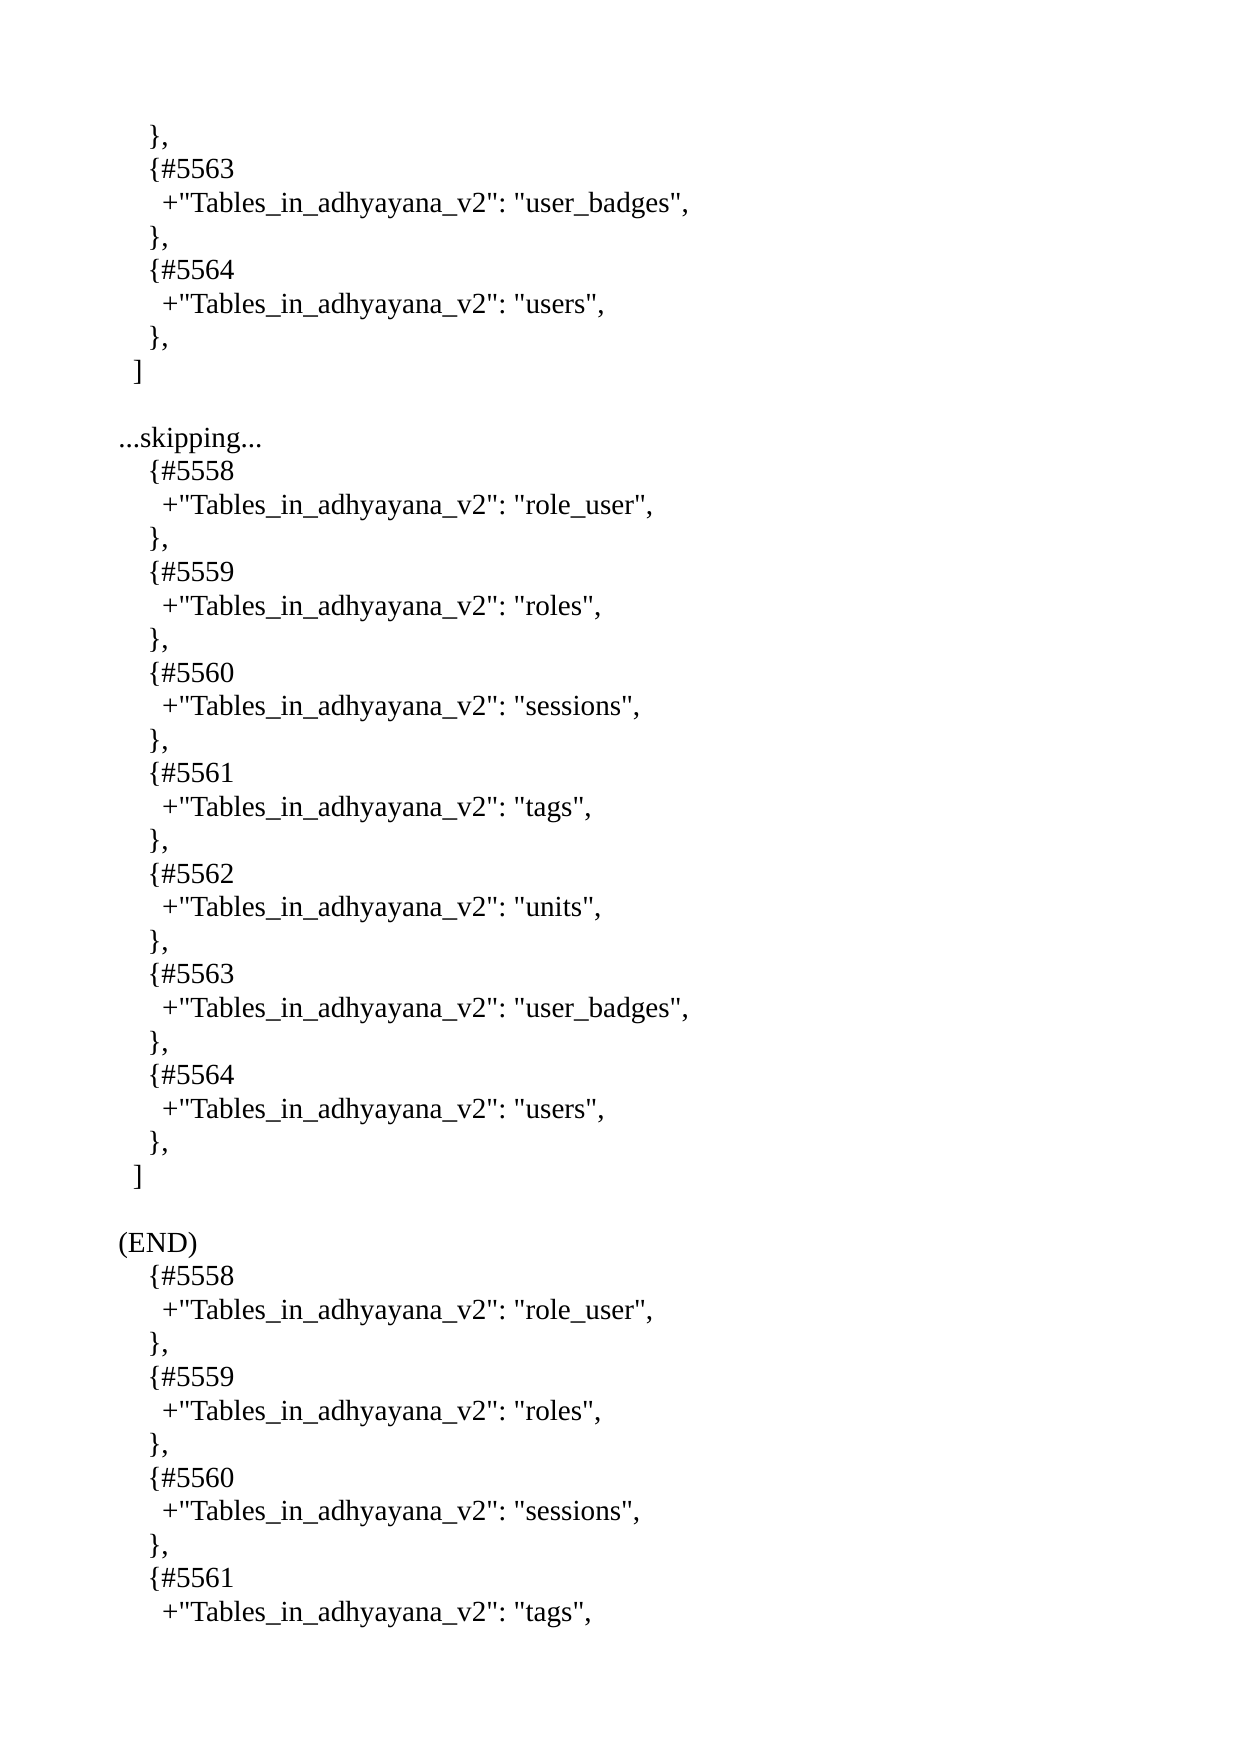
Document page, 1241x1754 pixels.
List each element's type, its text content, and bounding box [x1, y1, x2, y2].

text {#5560 [118, 655, 1122, 688]
text +"Tables_in_adhyayana_v2": "sessions", [118, 1493, 1122, 1527]
text }, [118, 822, 1122, 856]
text +"Tables_in_adhyayana_v2": "role_user", [118, 1292, 1122, 1326]
text {#5559 [118, 1359, 1122, 1393]
text }, [118, 319, 1122, 353]
text +"Tables_in_adhyayana_v2": "user_badges", [118, 185, 1122, 219]
text {#5562 [118, 856, 1122, 889]
text }, [118, 1124, 1122, 1158]
text +"Tables_in_adhyayana_v2": "roles", [118, 1393, 1122, 1426]
text {#5563 [118, 957, 1122, 990]
text +"Tables_in_adhyayana_v2": "user_badges", [118, 990, 1122, 1024]
text {#5564 [118, 252, 1122, 286]
text }, [118, 621, 1122, 655]
text ...skipping... [118, 420, 1122, 453]
text }, [118, 923, 1122, 957]
text }, [118, 1426, 1122, 1460]
text {#5558 [118, 1258, 1122, 1292]
text +"Tables_in_adhyayana_v2": "users", [118, 286, 1122, 319]
text }, [118, 219, 1122, 252]
text +"Tables_in_adhyayana_v2": "units", [118, 889, 1122, 923]
text }, [118, 1024, 1122, 1057]
text {#5564 [118, 1057, 1122, 1091]
text +"Tables_in_adhyayana_v2": "roles", [118, 588, 1122, 621]
text {#5563 [118, 152, 1122, 185]
text }, [118, 1326, 1122, 1359]
text ] [118, 1158, 1122, 1191]
text {#5561 [118, 755, 1122, 789]
text +"Tables_in_adhyayana_v2": "role_user", [118, 487, 1122, 521]
text {#5560 [118, 1460, 1122, 1493]
text (END) [118, 1225, 1122, 1258]
text }, [118, 521, 1122, 554]
text {#5561 [118, 1560, 1122, 1594]
text +"Tables_in_adhyayana_v2": "tags", [118, 789, 1122, 822]
text }, [118, 722, 1122, 755]
text +"Tables_in_adhyayana_v2": "sessions", [118, 688, 1122, 722]
text ] [118, 353, 1122, 386]
text {#5558 [118, 453, 1122, 487]
text }, [118, 118, 1122, 152]
text }, [118, 1527, 1122, 1560]
text +"Tables_in_adhyayana_v2": "tags", [118, 1594, 1122, 1627]
text +"Tables_in_adhyayana_v2": "users", [118, 1091, 1122, 1124]
text {#5559 [118, 554, 1122, 588]
